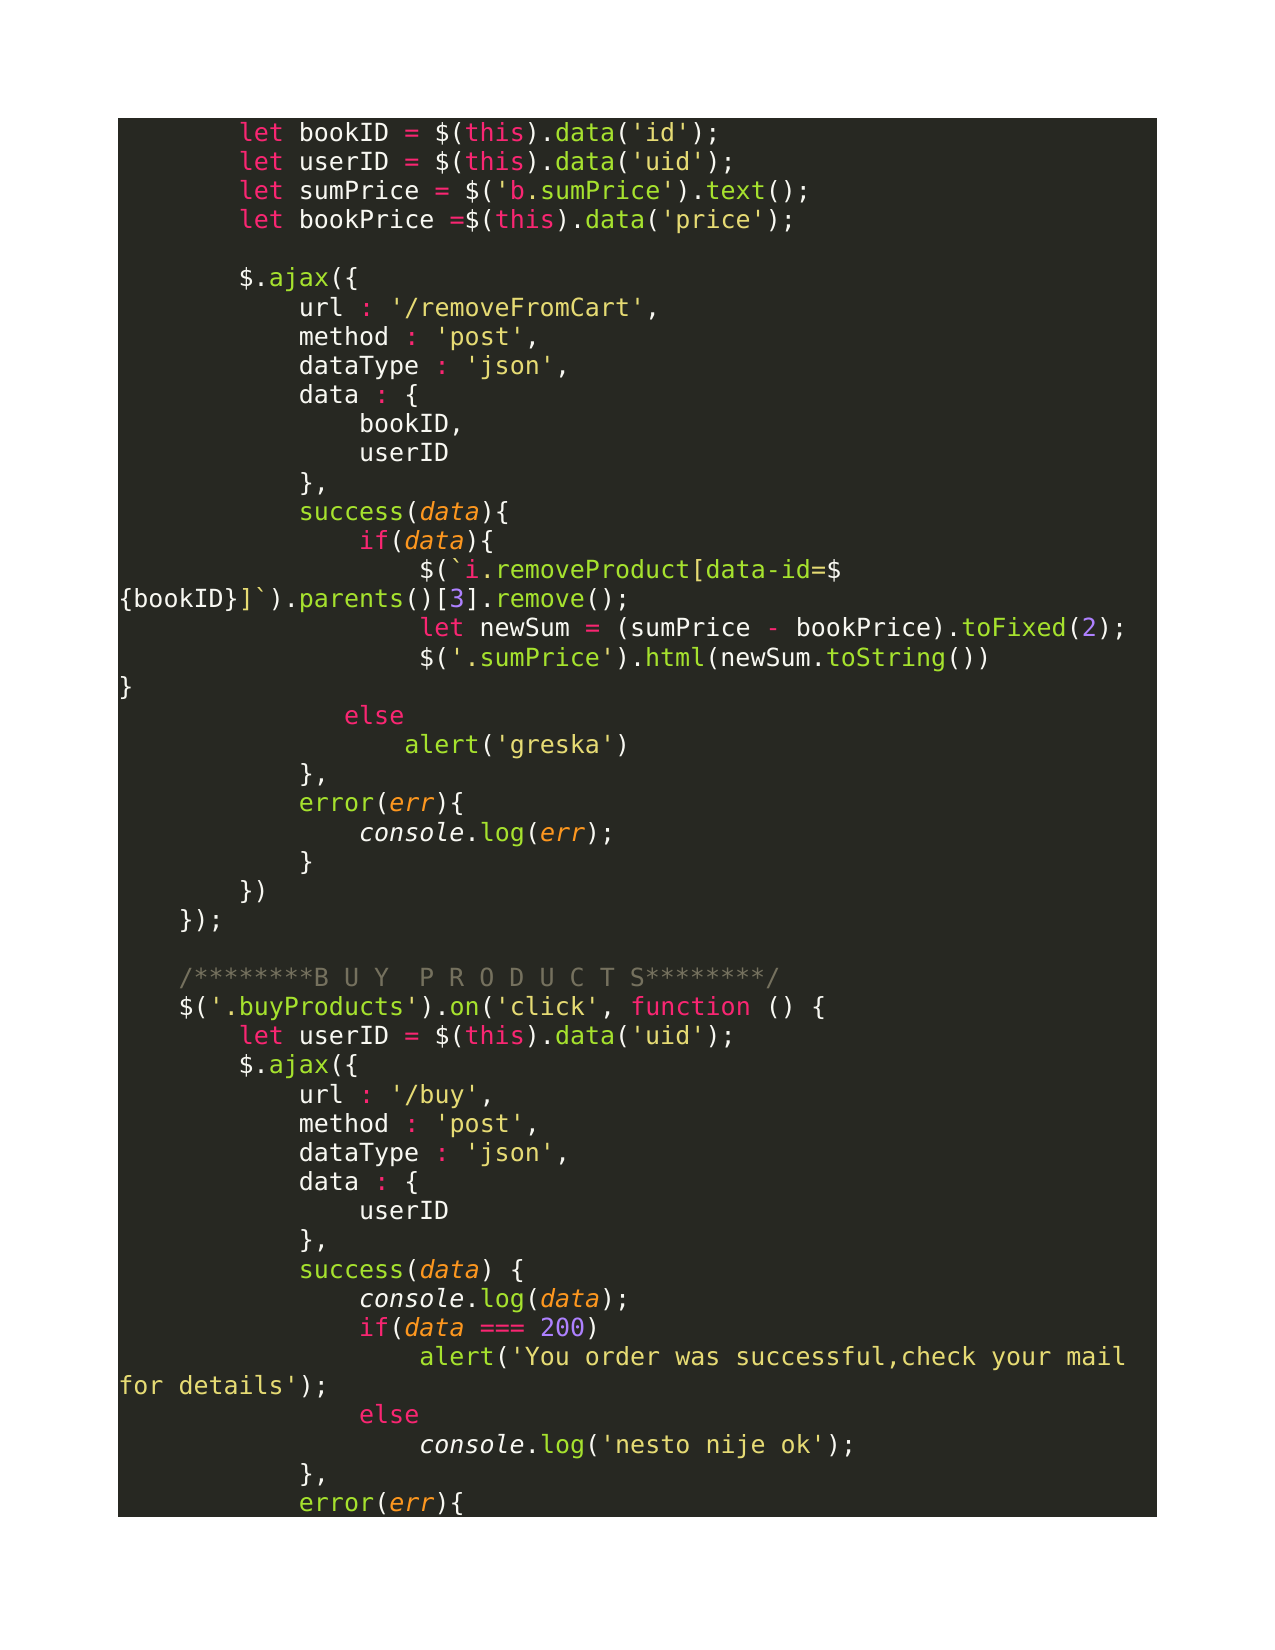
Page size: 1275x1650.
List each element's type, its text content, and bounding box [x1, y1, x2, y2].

text let bookID = $(this).data('id'); let userID = $(this).data('uid'); let sumPrice = $('b.sumPrice').text(); let bookPrice =$(this).data('price'); $.ajax({ url : '/removeFromCart', method : 'post', dataType : 'json', data : { bookID, userID }, success(data){ if(data){ $(`i.removeProduct[data-id=${bookID}]`).parents()[3].remove(); let newSum = (sumPrice - bookPrice).toFixed(2); $('.sumPrice').html(newSum.toString()) } else alert('greska') }, error(err){ console.log(err); } }) }); /********B U Y P R O D U C T S********/ $('.buyProducts').on('click', function () { let userID = $(this).data('uid'); $.ajax({ url : '/buy', method : 'post', dataType : 'json', data : { userID }, success(data) { console.log(data); if(data === 200) alert('You order was successful,check your mail for details'); else console.log('nesto nije ok'); }, error(err){ [118, 118, 1157, 1517]
